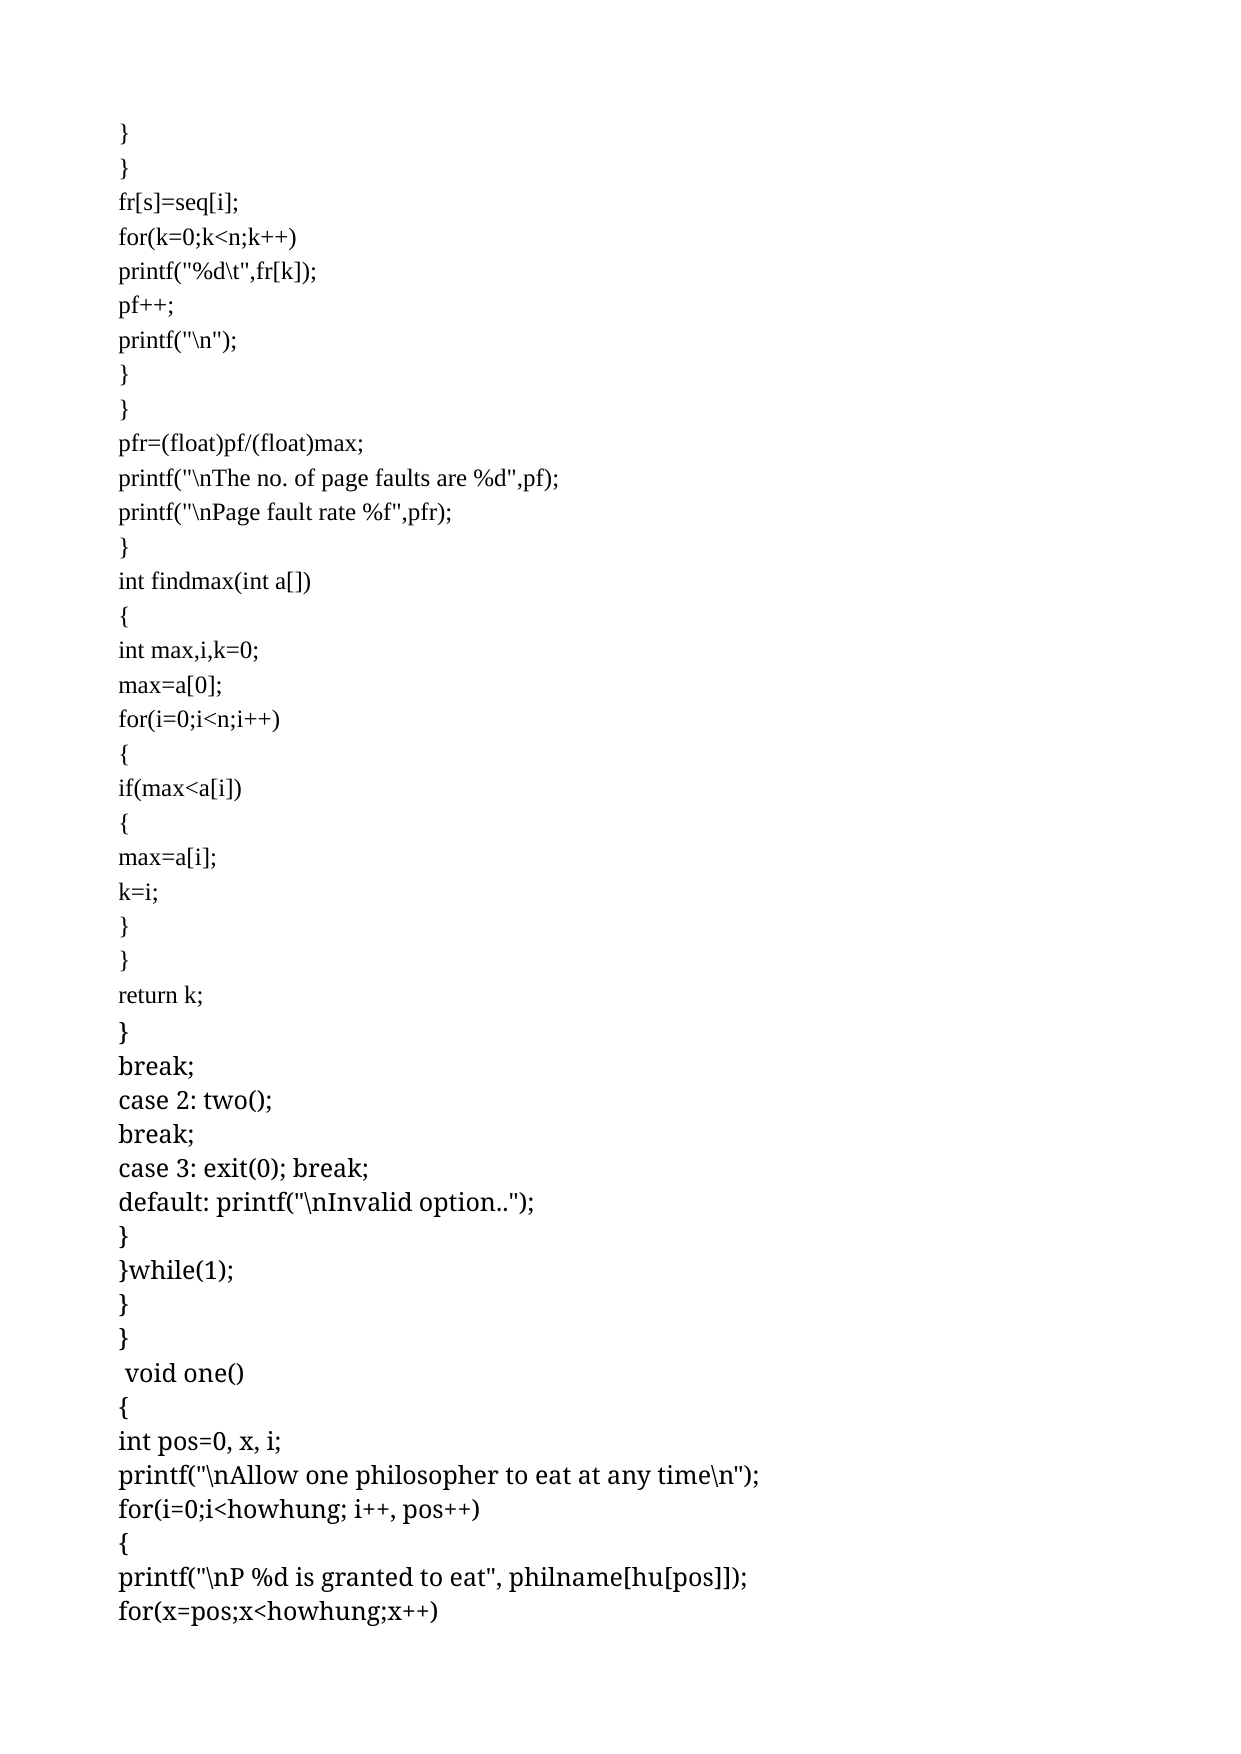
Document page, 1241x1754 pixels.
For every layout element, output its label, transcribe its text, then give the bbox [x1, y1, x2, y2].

text } [118, 532, 1122, 561]
text break; [118, 1049, 1122, 1083]
text printf("\nAllow one philosopher to eat at any time\n"); [118, 1457, 1122, 1491]
text printf("%d\t",fr[k]); [118, 256, 1122, 285]
text break; [118, 1117, 1122, 1151]
text max=a[0]; [118, 670, 1122, 698]
text pfr=(float)pf/(float)max; [118, 428, 1122, 457]
text }while(1); [118, 1253, 1122, 1287]
text for(k=0;k<n;k++) [118, 222, 1122, 250]
text } [118, 394, 1122, 423]
text { [118, 1389, 1122, 1423]
text case 3: exit(0); break; [118, 1151, 1122, 1185]
text default: printf("\nInvalid option.."); [118, 1185, 1122, 1219]
text } [118, 118, 1122, 147]
text } [118, 359, 1122, 388]
text } [118, 911, 1122, 940]
text } [118, 946, 1122, 974]
text } [118, 1219, 1122, 1253]
text } [118, 1014, 1122, 1049]
text for(i=0;i<n;i++) [118, 704, 1122, 733]
text fr[s]=seq[i]; [118, 187, 1122, 216]
text printf("\nThe no. of page faults are %d",pf); [118, 463, 1122, 492]
text { [118, 1526, 1122, 1559]
text k=i; [118, 877, 1122, 905]
text for(x=pos;x<howhung;x++) [118, 1594, 1122, 1628]
text printf("\n"); [118, 325, 1122, 354]
text for(i=0;i<howhung; i++, pos++) [118, 1491, 1122, 1526]
text if(max<a[i]) [118, 773, 1122, 802]
text void one() [118, 1355, 1122, 1389]
text int pos=0, x, i; [118, 1423, 1122, 1457]
text { [118, 808, 1122, 836]
text } [118, 153, 1122, 181]
text { [118, 739, 1122, 767]
text int max,i,k=0; [118, 635, 1122, 664]
text { [118, 601, 1122, 629]
text max=a[i]; [118, 842, 1122, 871]
text printf("\nPage fault rate %f",pfr); [118, 497, 1122, 526]
text pf++; [118, 291, 1122, 319]
text printf("\nP %d is granted to eat", philname[hu[pos]]); [118, 1559, 1122, 1594]
text return k; [118, 980, 1122, 1009]
text } [118, 1321, 1122, 1355]
text int findmax(int a[]) [118, 566, 1122, 595]
text } [118, 1287, 1122, 1321]
text case 2: two(); [118, 1083, 1122, 1117]
